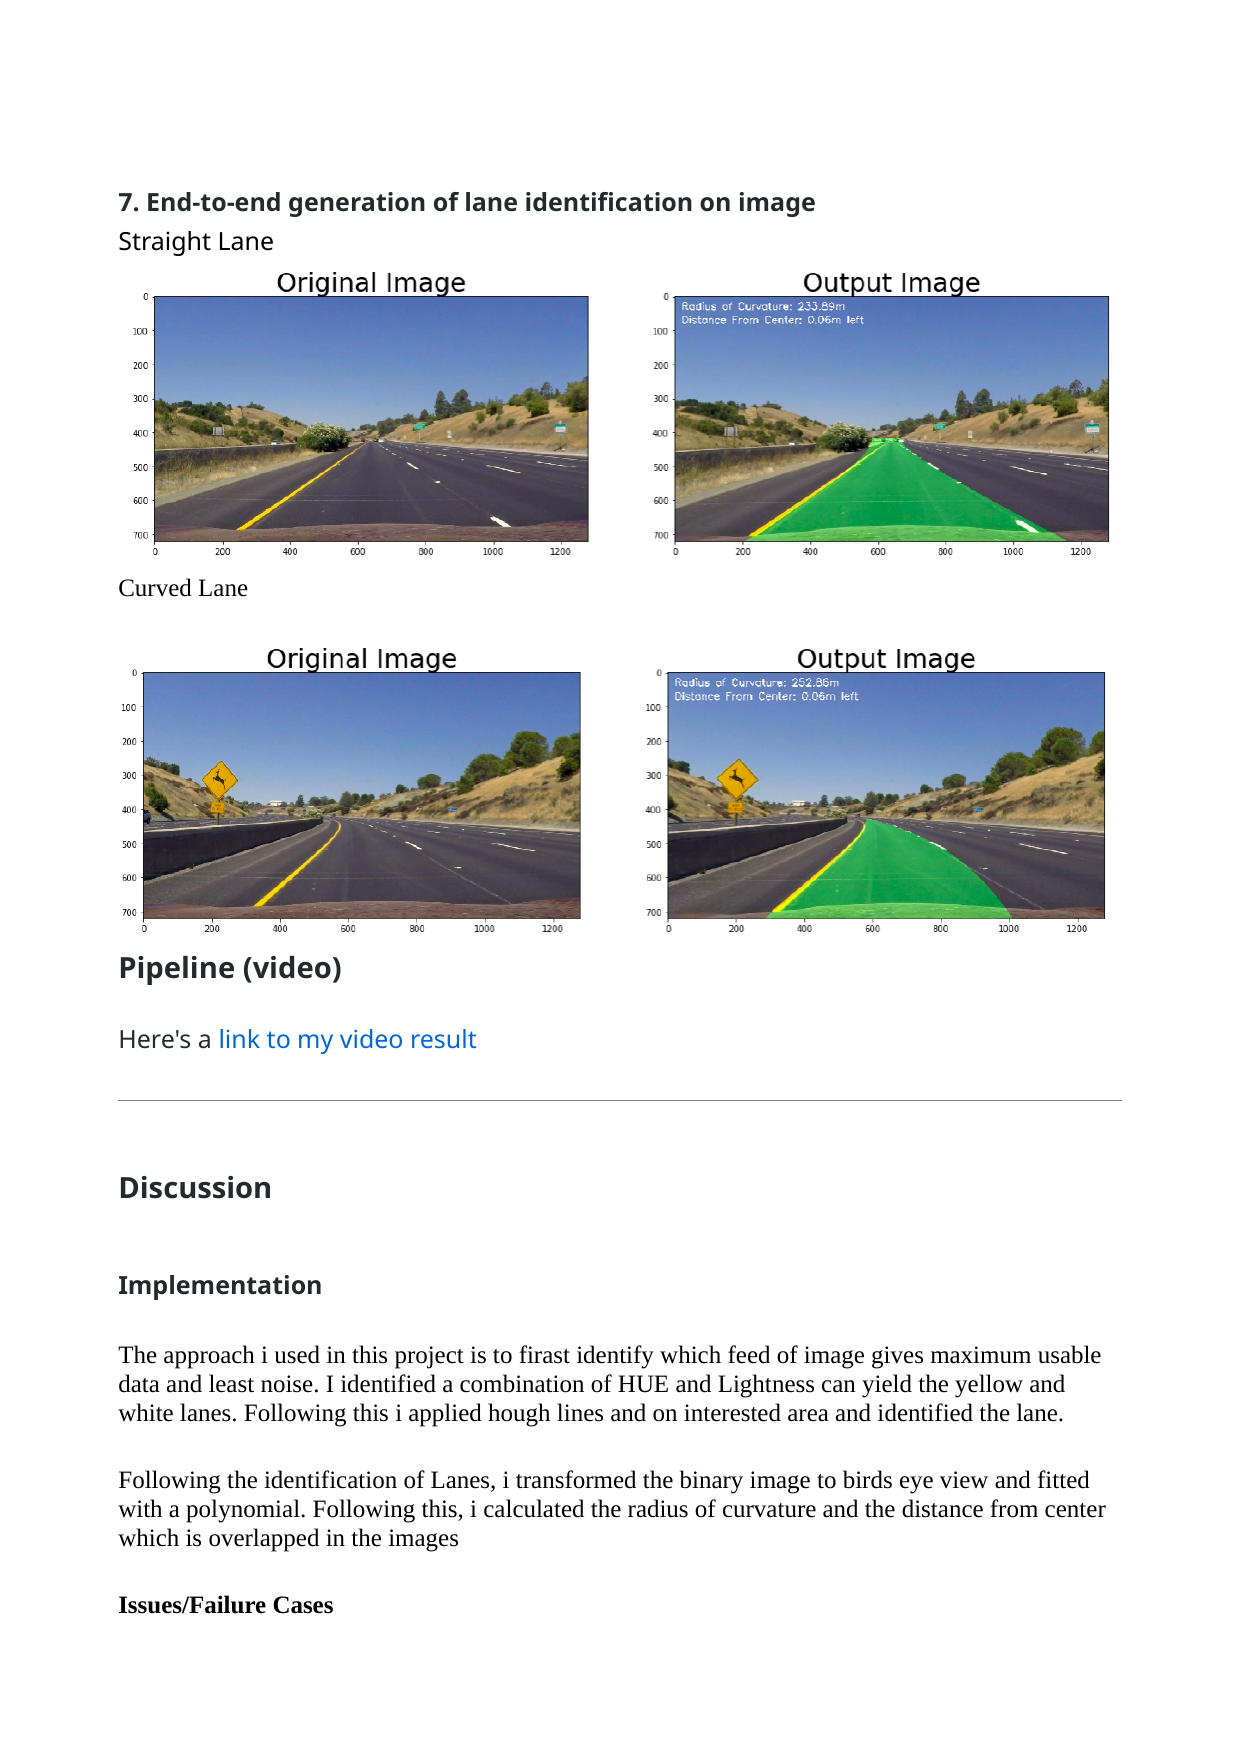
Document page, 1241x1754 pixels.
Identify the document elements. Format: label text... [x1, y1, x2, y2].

text Straight Lane [118, 223, 1122, 257]
text Implementation [118, 1268, 1122, 1302]
text Curved Lane [118, 569, 1122, 601]
picture [118, 262, 1123, 569]
subtitle Discussion [118, 1167, 1122, 1207]
picture [111, 632, 1116, 937]
text 7. End-to-end generation of lane identification on image [118, 184, 1122, 218]
text Issues/Failure Cases [118, 1590, 1122, 1619]
text The approach i used in this project is to firast identify which feed of image gives maximum usable data and least noise. I identified a combination of HUE and Lightness can yield the yellow and white lanes. Following this i applied hough lines and on interested area and identified the lane. [118, 1340, 1122, 1427]
text Here's a link to my video result [118, 1022, 1122, 1056]
subtitle Pipeline (video) [118, 668, 1122, 987]
text Following the identification of Lanes, i transformed the binary image to birds eye view and fitted with a polynomial. Following this, i calculated the radius of curvature and the distance from center which is overlapped in the images [118, 1465, 1122, 1552]
